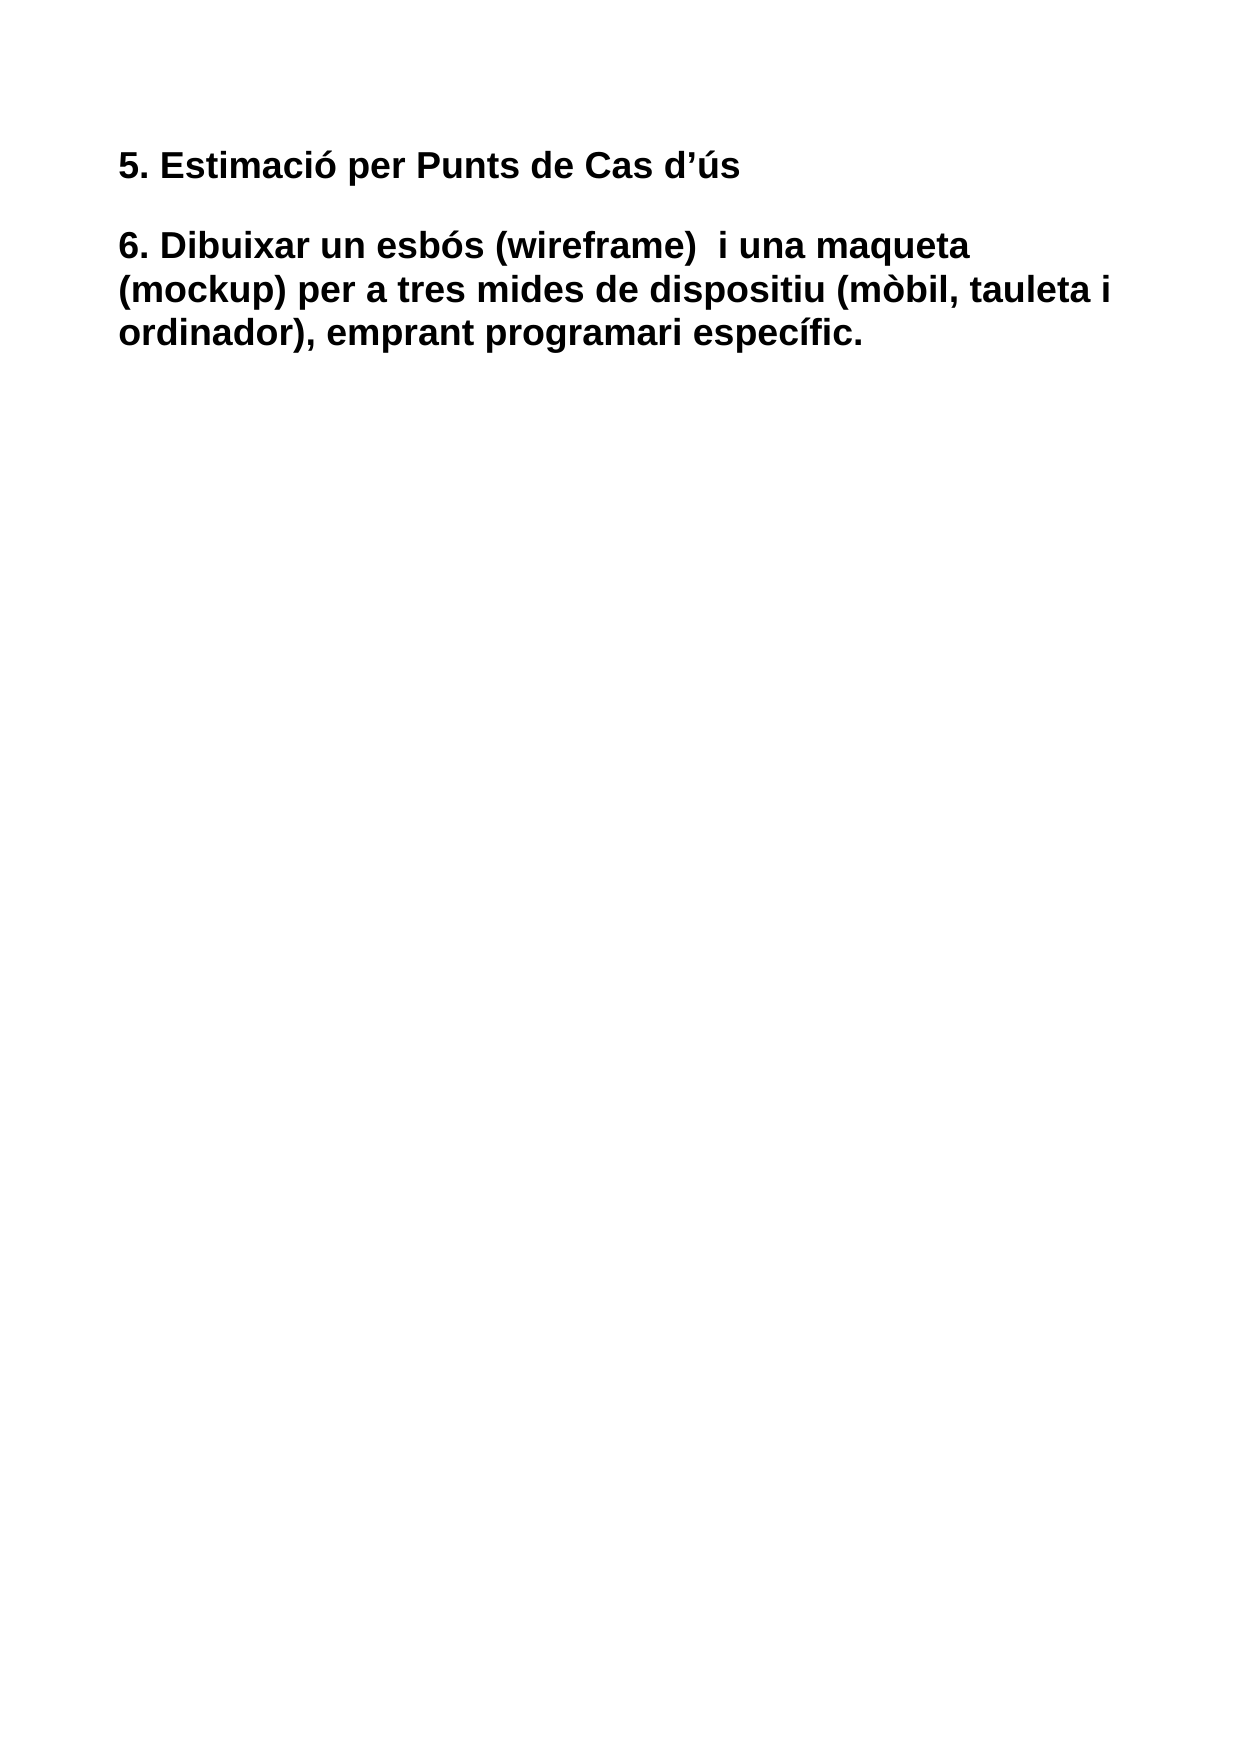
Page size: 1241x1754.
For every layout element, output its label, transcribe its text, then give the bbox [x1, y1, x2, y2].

subtitle 5. Estimació per Punts de Cas d’ús [118, 143, 1122, 186]
subtitle 6. Dibuixar un esbós (wireframe) i una maqueta (mockup) per a tres mides de dispositiu (mòbil, tauleta i ordinador), emprant programari específic. [118, 224, 1122, 353]
